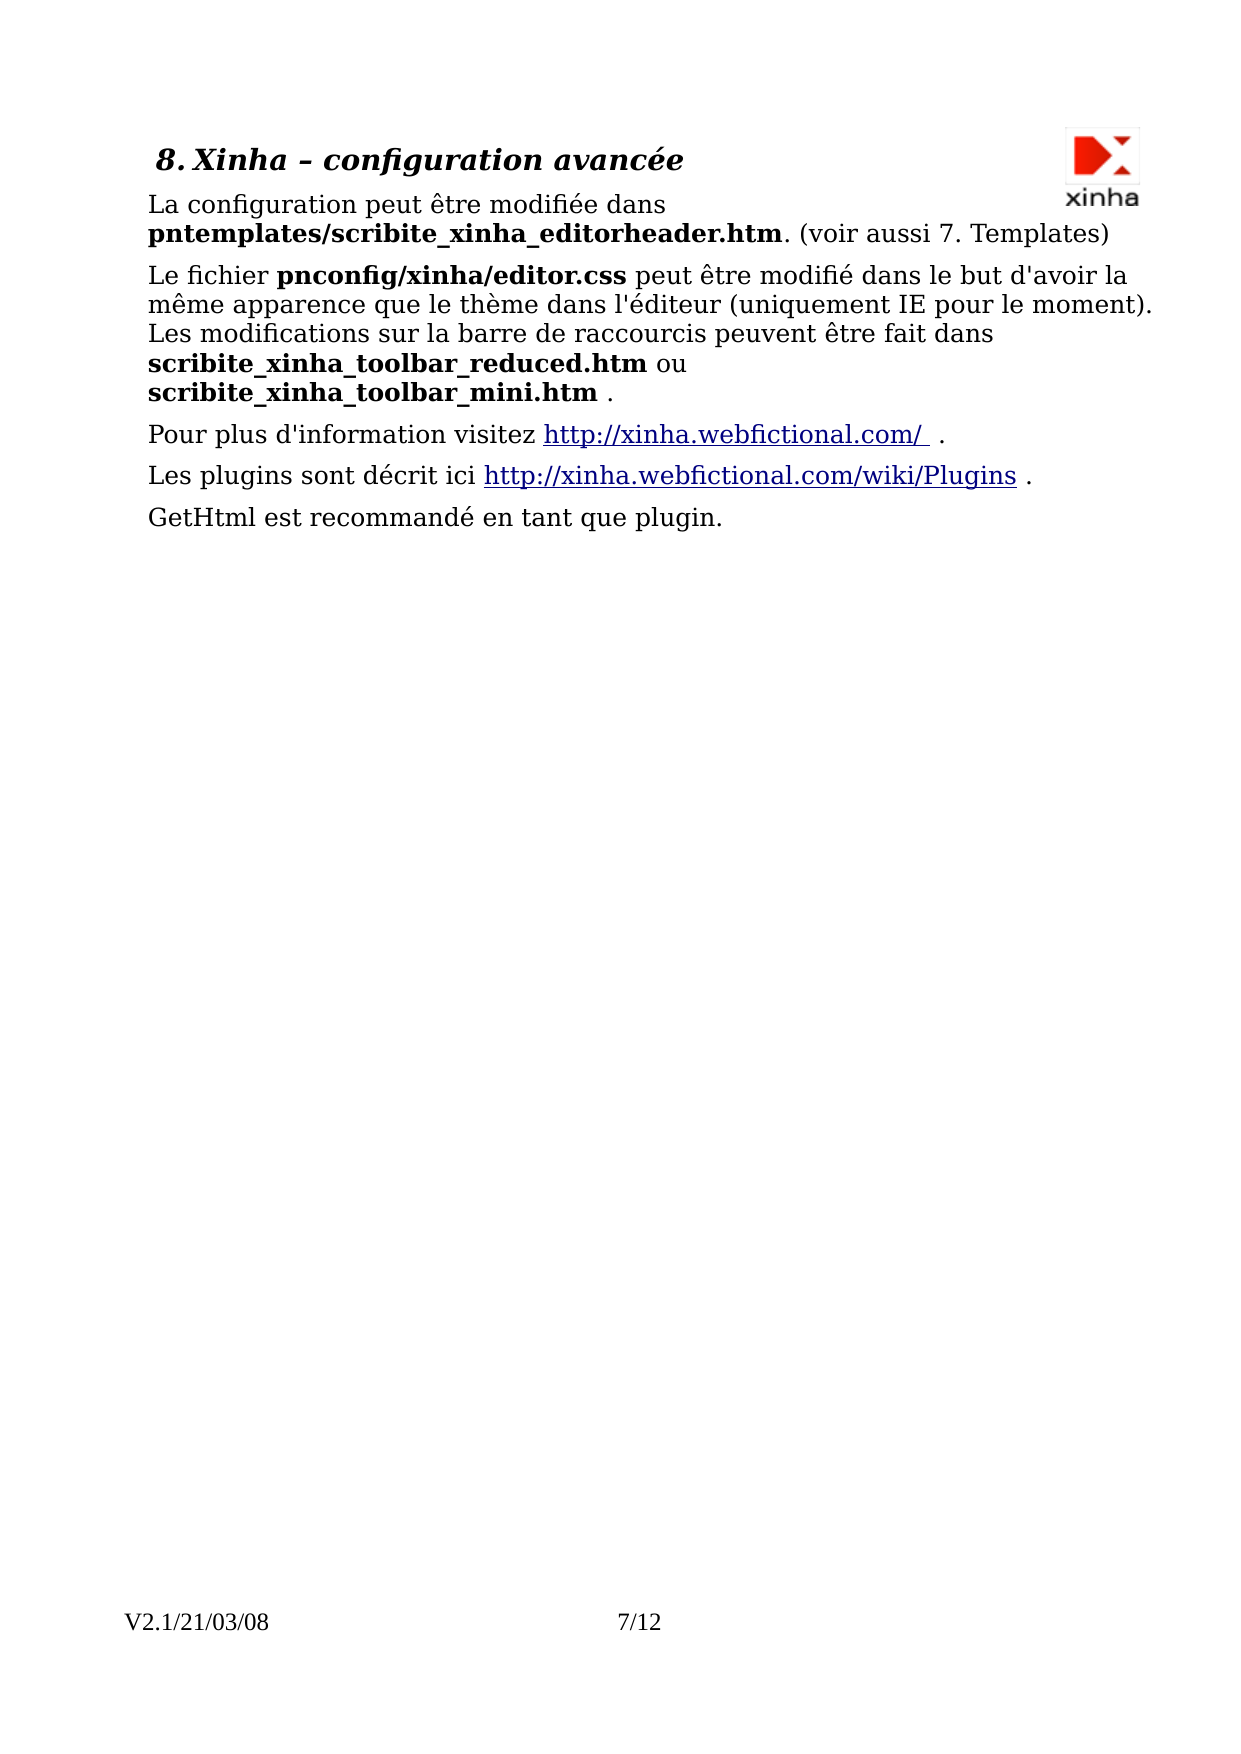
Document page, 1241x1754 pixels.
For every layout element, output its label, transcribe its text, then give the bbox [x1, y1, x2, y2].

text Les plugins sont décrit ici http://xinha.webfictional.com/wiki/Plugins . [148, 462, 1160, 491]
text La configuration peut être modifiée dans pntemplates/scribite_xinha_editorheader.htm. (voir aussi 7. Templates) [148, 190, 1160, 248]
text Pour plus d'information visitez http://xinha.webfictional.com/ . [148, 420, 1160, 449]
picture [1065, 127, 1141, 206]
subtitle Xinha – configuration avancée [156, 143, 1065, 177]
text GetHtml est recommandé en tant que plugin. [148, 503, 1160, 532]
subtitle [1141, 143, 1160, 177]
text Le fichier pnconfig/xinha/editor.css peut être modifié dans le but d'avoir la même apparence que le thème dans l'éditeur (uniquement IE pour le moment). Les modifications sur la barre de raccourcis peuvent être fait dans scribite_xinha_toolbar_reduced.htm ou scribite_xinha_toolbar_mini.htm . [148, 261, 1160, 407]
